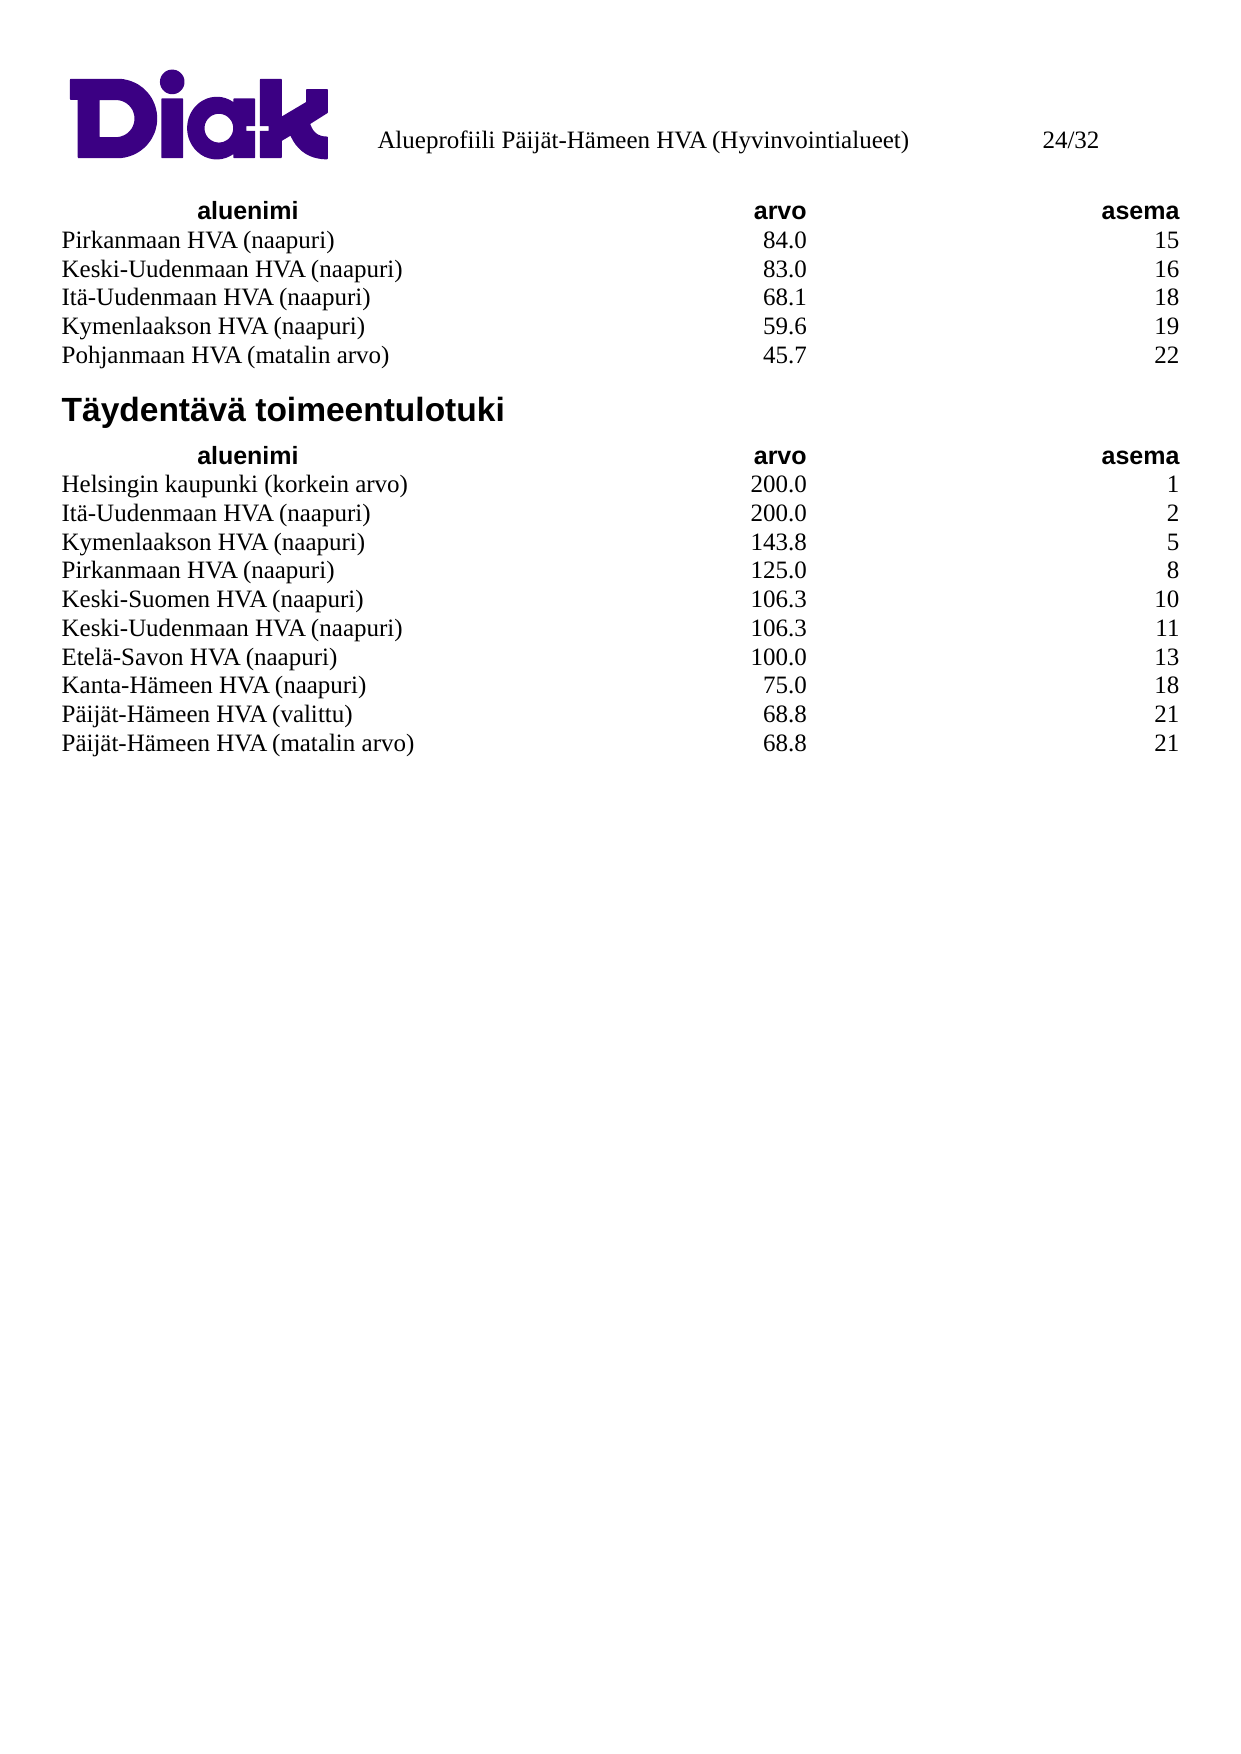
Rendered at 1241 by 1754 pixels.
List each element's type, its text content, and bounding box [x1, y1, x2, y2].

table_cell 68.8 [434, 728, 806, 757]
table_cell 21 [806, 699, 1179, 728]
table_header asema [806, 196, 1179, 225]
table_cell 19 [806, 311, 1179, 340]
table_cell 8 [806, 556, 1179, 584]
table_cell 11 [806, 613, 1179, 642]
table_cell 106.3 [434, 584, 806, 613]
table_header asema [806, 441, 1179, 469]
table_cell Kymenlaakson HVA (naapuri) [61, 311, 434, 340]
table_cell 143.8 [434, 527, 806, 556]
table_cell 1 [806, 469, 1179, 498]
subtitle Täydentävä toimeentulotuki [61, 389, 1179, 428]
table_cell 200.0 [434, 498, 806, 527]
table_cell Keski-Uudenmaan HVA (naapuri) [61, 254, 434, 282]
table_cell Itä-Uudenmaan HVA (naapuri) [61, 498, 434, 527]
table_cell 10 [806, 584, 1179, 613]
table_cell Kymenlaakson HVA (naapuri) [61, 527, 434, 556]
table_cell 18 [806, 283, 1179, 311]
table_cell 200.0 [434, 469, 806, 498]
table_cell 16 [806, 254, 1179, 282]
table_cell Helsingin kaupunki (korkein arvo) [61, 469, 434, 498]
table_header aluenimi [61, 441, 434, 469]
table_cell Etelä-Savon HVA (naapuri) [61, 642, 434, 671]
table_cell 22 [806, 340, 1179, 369]
table_header arvo [434, 196, 806, 225]
table_cell 100.0 [434, 642, 806, 671]
table_cell 5 [806, 527, 1179, 556]
table_cell Päijät-Hämeen HVA (matalin arvo) [61, 728, 434, 757]
table_cell Keski-Suomen HVA (naapuri) [61, 584, 434, 613]
table_cell 68.8 [434, 699, 806, 728]
table_cell Päijät-Hämeen HVA (valittu) [61, 699, 434, 728]
table_cell 83.0 [434, 254, 806, 282]
table_cell 18 [806, 671, 1179, 699]
table_cell 21 [806, 728, 1179, 757]
table_cell 15 [806, 225, 1179, 254]
table_cell Keski-Uudenmaan HVA (naapuri) [61, 613, 434, 642]
table_header arvo [434, 441, 806, 469]
table_cell 13 [806, 642, 1179, 671]
table_cell 106.3 [434, 613, 806, 642]
table_cell Kanta-Hämeen HVA (naapuri) [61, 671, 434, 699]
table_cell Itä-Uudenmaan HVA (naapuri) [61, 283, 434, 311]
table_cell 75.0 [434, 671, 806, 699]
table_cell 68.1 [434, 283, 806, 311]
table_header aluenimi [61, 196, 434, 225]
table_cell 45.7 [434, 340, 806, 369]
table_cell Pirkanmaan HVA (naapuri) [61, 225, 434, 254]
table_cell 125.0 [434, 556, 806, 584]
table_cell Pirkanmaan HVA (naapuri) [61, 556, 434, 584]
table_cell Pohjanmaan HVA (matalin arvo) [61, 340, 434, 369]
table_cell 84.0 [434, 225, 806, 254]
table_cell 2 [806, 498, 1179, 527]
table_cell 59.6 [434, 311, 806, 340]
